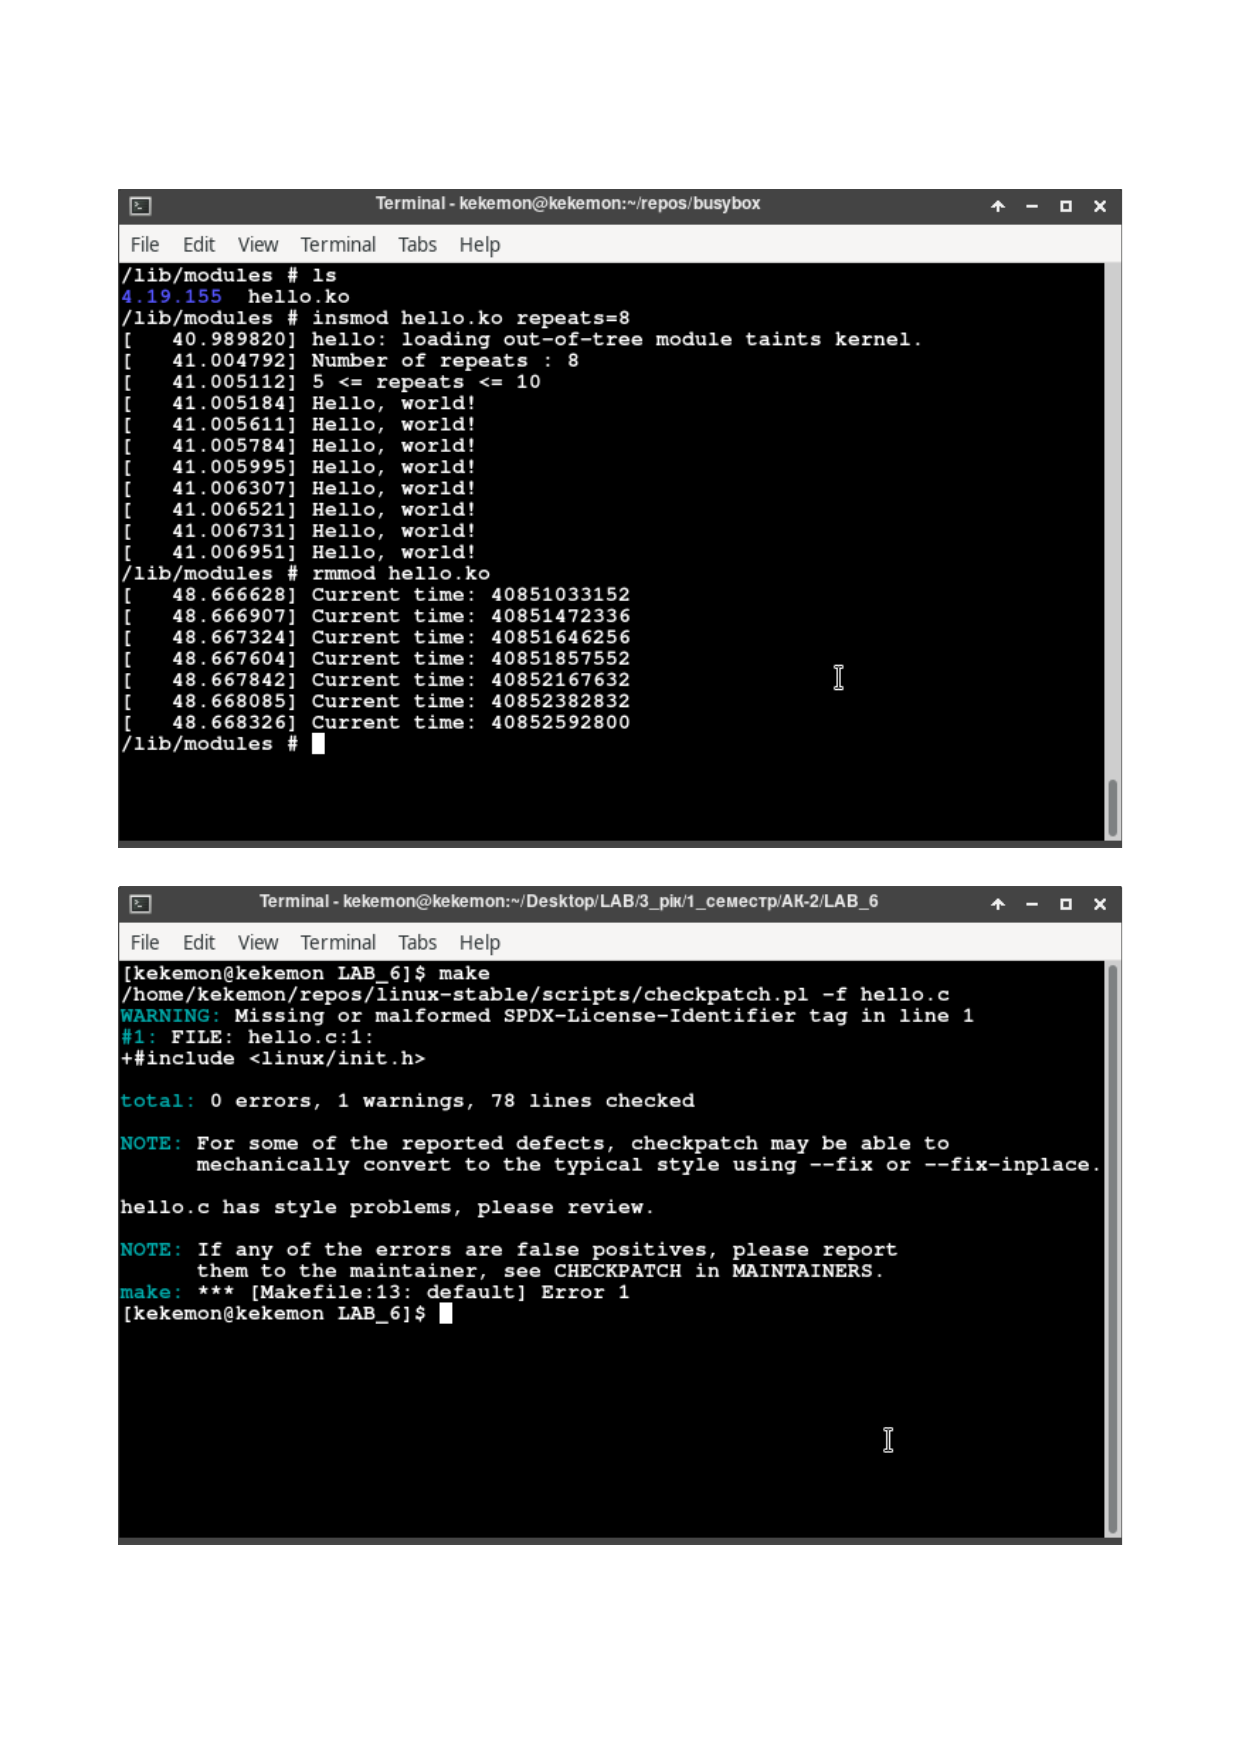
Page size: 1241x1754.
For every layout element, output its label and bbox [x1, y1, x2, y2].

picture [118, 886, 1123, 1545]
picture [118, 189, 1123, 848]
